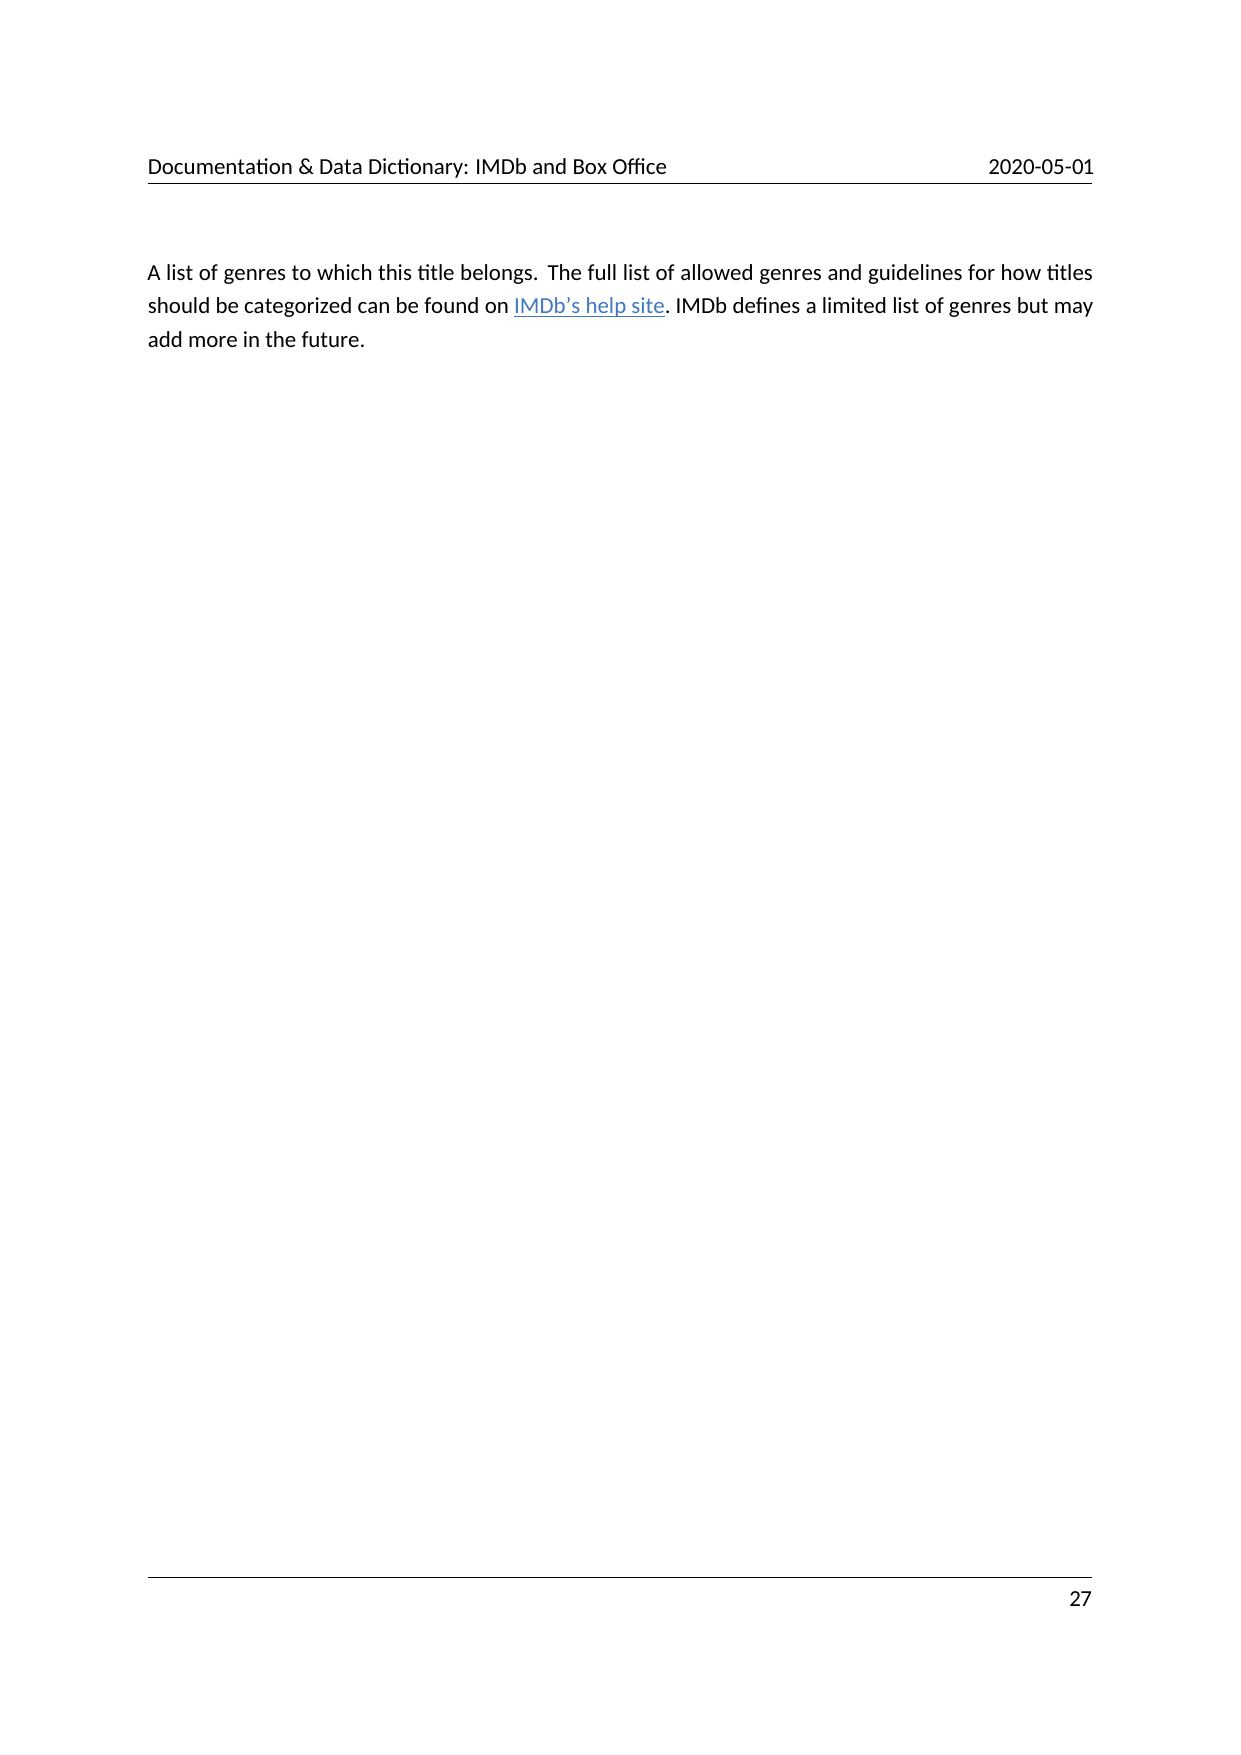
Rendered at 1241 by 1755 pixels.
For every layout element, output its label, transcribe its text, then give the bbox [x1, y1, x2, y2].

text A list of genres to which this title belongs. The full list of allowed genres and guidelines for how titles should be categorized can be found on IMDb’s help site. IMDb defines a limited list of genres but may add more in the future. [147, 258, 1094, 353]
